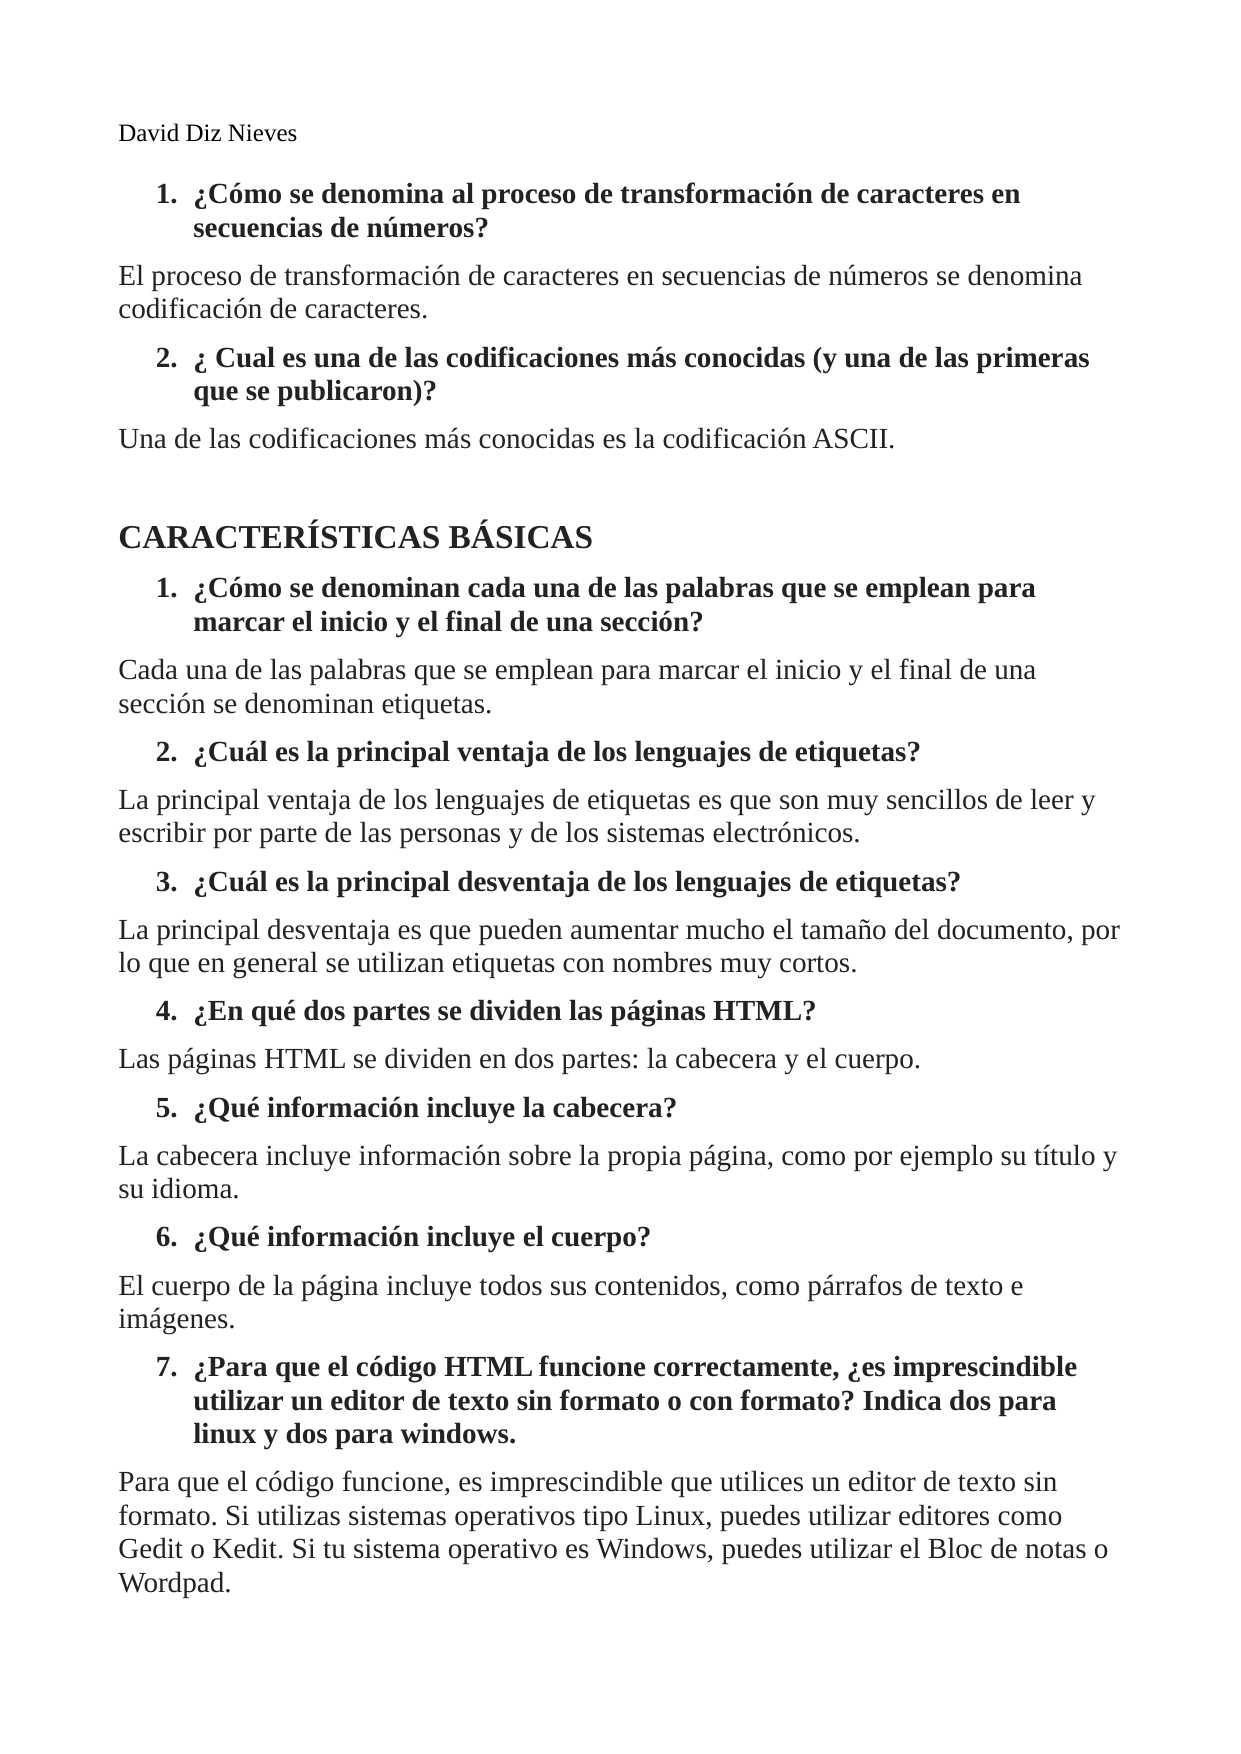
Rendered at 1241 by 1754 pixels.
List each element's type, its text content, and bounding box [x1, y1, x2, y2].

list ¿Cuál es la principal ventaja de los lenguajes de etiquetas? [156, 734, 1122, 767]
text La principal ventaja de los lenguajes de etiquetas es que son muy sencillos de leer y escribir por parte de las personas y de los sistemas electrónicos. [118, 782, 1122, 849]
text Cada una de las palabras que se emplean para marcar el inicio y el final de una sección se denominan etiquetas. [118, 652, 1122, 719]
text Las páginas HTML se dividen en dos partes: la cabecera y el cuerpo. [118, 1042, 1122, 1075]
list ¿Cómo se denominan cada una de las palabras que se emplean para marcar el inicio y el final de una sección? [156, 571, 1122, 638]
list ¿Cuál es la principal desventaja de los lenguajes de etiquetas? [156, 864, 1122, 897]
text Una de las codificaciones más conocidas es la codificación ASCII. [118, 421, 1122, 455]
text La principal desventaja es que pueden aumentar mucho el tamaño del documento, por lo que en general se utilizan etiquetas con nombres muy cortos. [118, 912, 1122, 979]
text El cuerpo de la página incluye todos sus contenidos, como párrafos de texto e imágenes. [118, 1268, 1122, 1335]
list ¿ Cual es una de las codificaciones más conocidas (y una de las primeras que se publicaron)? [156, 340, 1122, 407]
text El proceso de transformación de caracteres en secuencias de números se denomina codificación de caracteres. [118, 258, 1122, 325]
text CARACTERÍSTICAS BÁSICAS [118, 518, 1122, 556]
list ¿Cómo se denomina al proceso de transformación de caracteres en secuencias de números? [156, 176, 1122, 243]
text Para que el código funcione, es imprescindible que utilices un editor de texto sin formato. Si utilizas sistemas operativos tipo Linux, puedes utilizar editores como Gedit o Kedit. Si tu sistema operativo es Windows, puedes utilizar el Bloc de notas o Wordpad. [118, 1464, 1122, 1599]
list ¿Qué información incluye el cuerpo? [156, 1219, 1122, 1253]
list ¿Para que el código HTML funcione correctamente, ¿es imprescindible utilizar un editor de texto sin formato o con formato? Indica dos para linux y dos para windows. [156, 1349, 1122, 1450]
text La cabecera incluye información sobre la propia página, como por ejemplo su título y su idioma. [118, 1138, 1122, 1205]
list ¿Qué información incluye la cabecera? [156, 1090, 1122, 1123]
list ¿En qué dos partes se dividen las páginas HTML? [156, 993, 1122, 1027]
